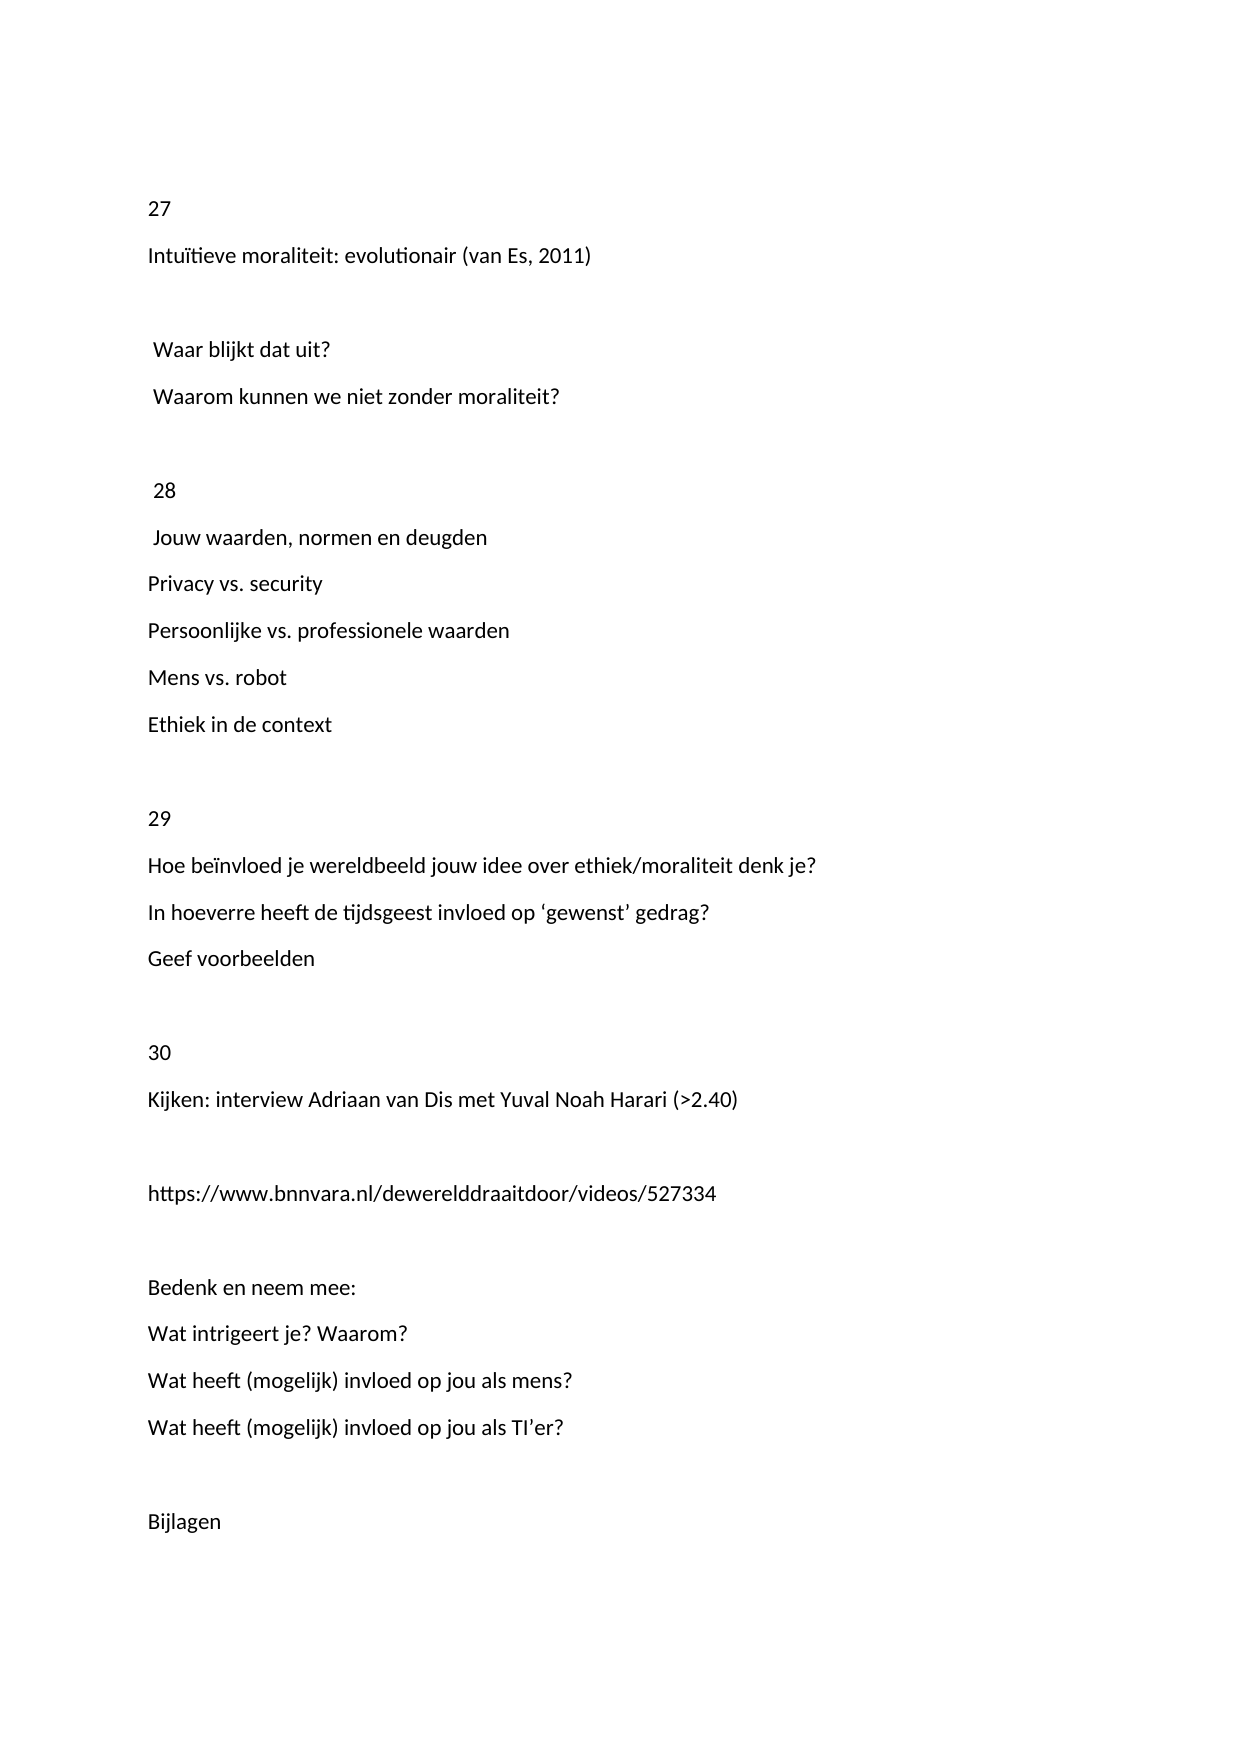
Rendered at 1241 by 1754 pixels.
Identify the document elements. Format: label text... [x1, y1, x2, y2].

text 29 [148, 804, 1093, 832]
text 30 [148, 1038, 1093, 1066]
text Wat intrigeert je? Waarom? [148, 1319, 1093, 1347]
text https://www.bnnvara.nl/dewerelddraaitdoor/videos/527334 [148, 1179, 1093, 1207]
text Privacy vs. security [148, 569, 1093, 597]
text Waarom kunnen we niet zonder moraliteit? [148, 382, 1093, 410]
text Wat heeft (mogelijk) invloed op jou als mens? [148, 1366, 1093, 1394]
text Hoe beïnvloed je wereldbeeld jouw idee over ethiek/moraliteit denk je? [148, 851, 1093, 879]
text Mens vs. robot [148, 663, 1093, 691]
text 27 [148, 194, 1093, 222]
text 28 [148, 476, 1093, 504]
text Wat heeft (mogelijk) invloed op jou als TI’er? [148, 1413, 1093, 1441]
text Geef voorbeelden [148, 944, 1093, 972]
text Ethiek in de context [148, 710, 1093, 738]
text Bijlagen [148, 1507, 1093, 1535]
text Bedenk en neem mee: [148, 1273, 1093, 1301]
text Jouw waarden, normen en deugden [148, 523, 1093, 551]
text Waar blijkt dat uit? [148, 335, 1093, 363]
text Intuïtieve moraliteit: evolutionair (van Es, 2011) [148, 241, 1093, 269]
text Kijken: interview Adriaan van Dis met Yuval Noah Harari (>2.40) [148, 1085, 1093, 1113]
text Persoonlijke vs. professionele waarden [148, 616, 1093, 644]
text In hoeverre heeft de tijdsgeest invloed op ‘gewenst’ gedrag? [148, 898, 1093, 926]
